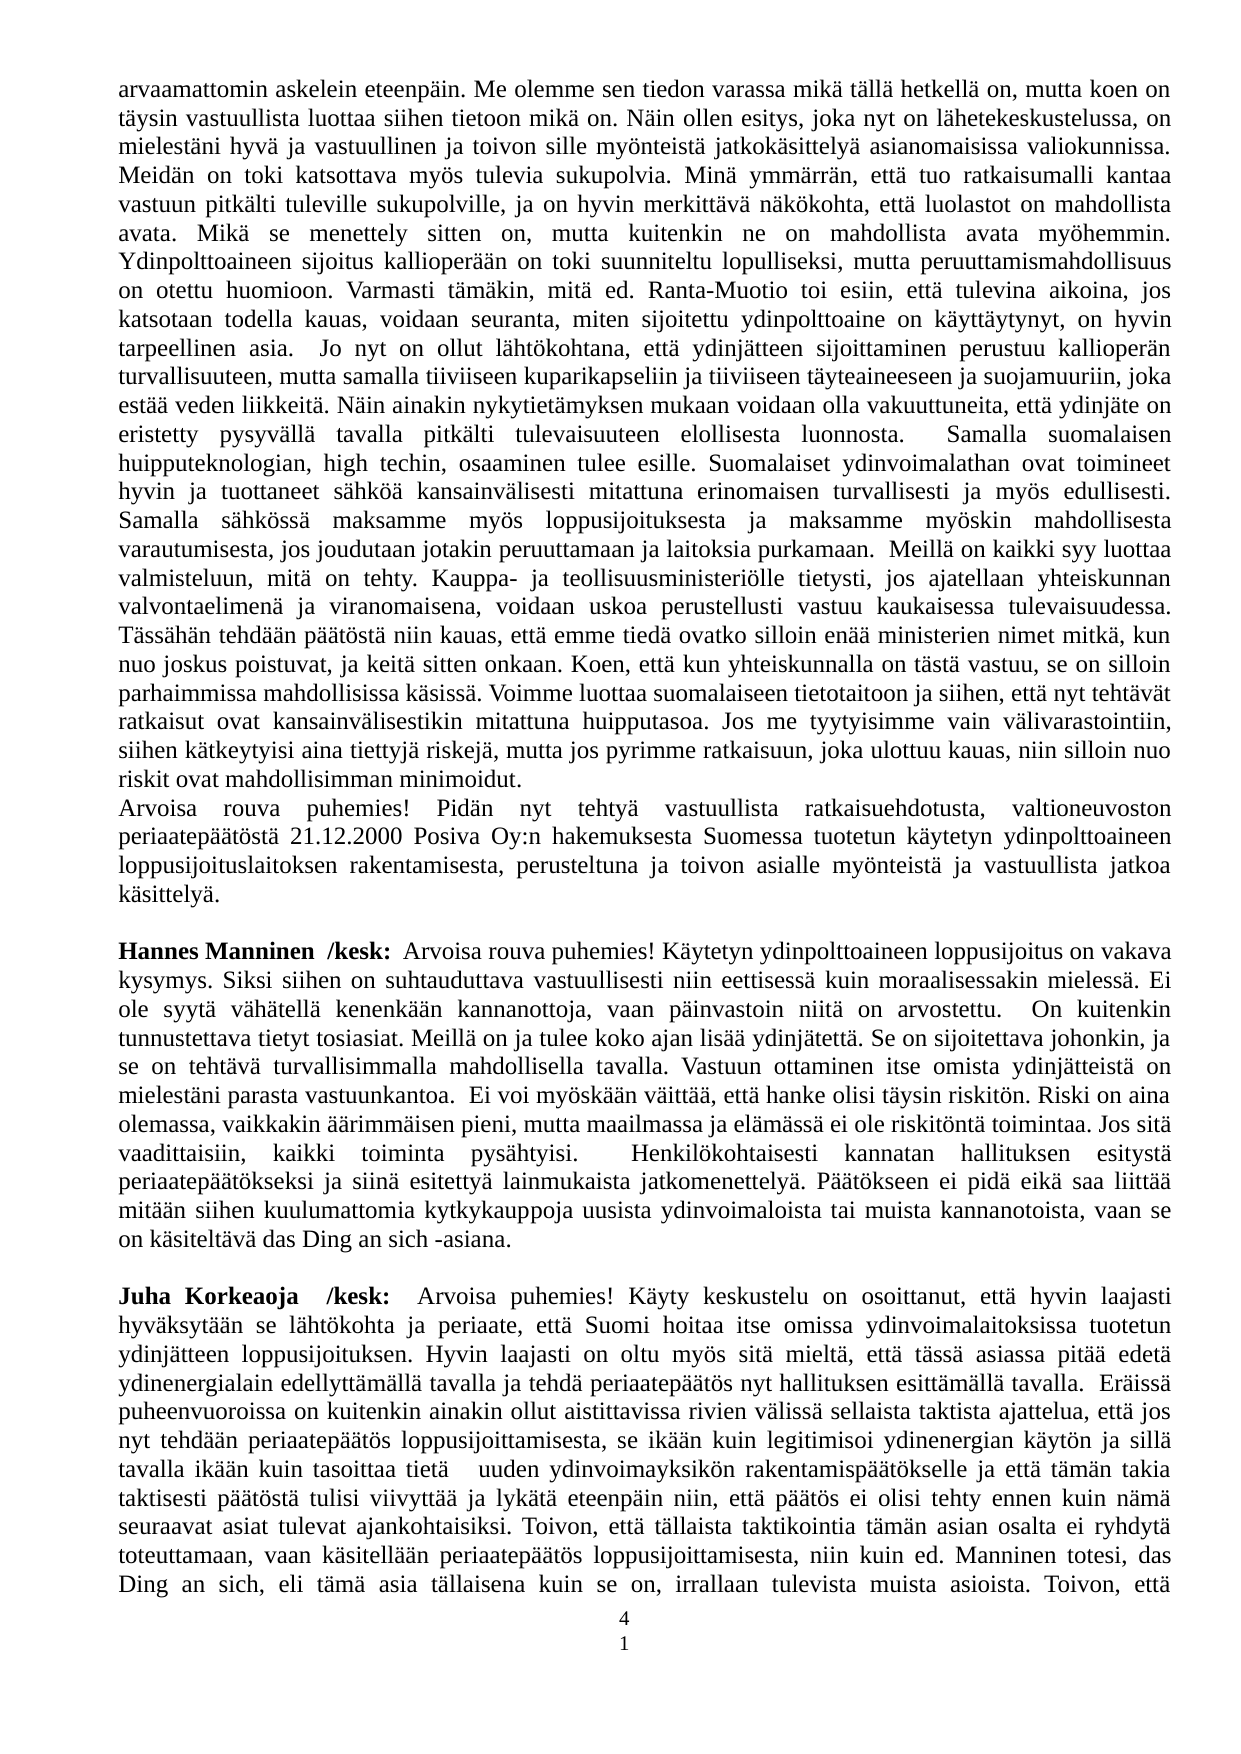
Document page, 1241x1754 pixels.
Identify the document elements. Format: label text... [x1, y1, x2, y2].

text Arvoisa rouva puhemies! Pidän nyt tehtyä vastuullista ratkaisuehdotusta, valtioneuvoston periaatepäätöstä 21.12.2000 Posiva Oy:n hakemuksesta Suomessa tuotetun käytetyn ydinpolttoaineen loppusijoituslaitoksen rakentamisesta, perusteltuna ja toivon asialle myönteistä ja vastuullista jatkoa käsittelyä. [118, 793, 1172, 908]
text Hannes Manninen /kesk: Arvoisa rouva puhemies! Käytetyn ydinpolttoaineen loppusijoitus on vakava kysymys. Siksi siihen on suhtauduttava vastuullisesti niin eettisessä kuin moraalisessakin mielessä. Ei ole syytä vähätellä kenenkään kannanottoja, vaan päinvastoin niitä on arvostettu. On kuitenkin tunnustettava tietyt tosiasiat. Meillä on ja tulee koko ajan lisää ydinjätettä. Se on sijoitettava johonkin, ja se on tehtävä turvallisimmalla mahdollisella tavalla. Vastuun ottaminen itse omista ydinjätteistä on mielestäni parasta vastuunkantoa. Ei voi myöskään väittää, että hanke olisi täysin riskitön. Riski on aina olemassa, vaikkakin äärimmäisen pieni, mutta maailmassa ja elämässä ei ole riskitöntä toimintaa. Jos sitä vaadittaisiin, kaikki toiminta pysähtyisi. Henkilökohtaisesti kannatan hallituksen esitystä periaatepäätökseksi ja siinä esitettyä lainmukaista jatkomenettelyä. Päätökseen ei pidä eikä saa liittää mitään siihen kuulumattomia kytkykaup­poja uusista ydinvoimaloista tai muista kannanotoista, vaan se on käsiteltävä das Ding an sich -asiana. [118, 936, 1172, 1253]
text Juha Korkeaoja /kesk: Arvoisa puhemies! Käyty keskustelu on osoittanut, että hyvin laajasti hyväksytään se lähtökohta ja periaate, että Suomi hoitaa itse omissa ydinvoimalaitoksissa tuotetun ydinjätteen loppusi­joituksen. Hyvin laajasti on oltu myös sitä mieltä, että tässä asiassa pitää edetä ydinenergialain edellyttä­mällä tavalla ja tehdä periaatepäätös nyt hallituksen esittämällä tavalla. Eräissä puheenvuoroissa on kuitenkin ainakin ollut aistittavissa rivien välissä sellaista taktista ajattelua, että jos nyt tehdään periaate­päätös loppusijoittamisesta, se ikään kuin legitimisoi ydinenergian käytön ja sillä tavalla ikään kuin tasoittaa tietä uuden ydinvoimayksikön rakentamispäätökselle ja että tämän takia taktisesti päätöstä tulisi viivyttää ja lykätä eteenpäin niin, että päätös ei olisi tehty ennen kuin nämä seuraavat asiat tulevat ajankohtaisiksi. Toivon, että tällaista taktikointia tämän asian osalta ei ryhdytä toteuttamaan, vaan käsitellään periaatepäätös loppusijoittamisesta, niin kuin ed. Manninen totesi, das Ding an sich, eli tämä asia tällaisena kuin se on, irrallaan tulevista muista asioista. Toivon, että [118, 1281, 1172, 1598]
text arvaamattomin askelein eteenpäin. Me olemme sen tiedon varassa mikä tällä hetkellä on, mutta koen on täysin vastuullista luottaa siihen tietoon mikä on. Näin ollen esitys, joka nyt on lähetekeskustelussa, on mielestäni hyvä ja vastuullinen ja toivon sille myönteistä jatkokäsittelyä asianomaisissa valiokunnissa. Meidän on toki katsottava myös tulevia sukupolvia. Minä ymmärrän, että tuo ratkaisumalli kantaa vastuun pitkälti tuleville sukupolville, ja on hyvin merkittävä näkökohta, että luolastot on mahdollista avata. Mikä se menettely sitten on, mutta kuitenkin ne on mahdollista avata myöhemmin. Ydinpolttoaineen sijoitus kallioperään on toki suunniteltu lopulliseksi, mutta peruuttamismahdollisuus on otettu huomioon. Varmasti tämäkin, mitä ed. Ranta-Muotio toi esiin, että tulevina aikoina, jos katsotaan todella kauas, voidaan seuranta, miten sijoitettu ydinpolttoaine on käyttäytynyt, on hyvin tarpeellinen asia. Jo nyt on ollut lähtökohtana, että ydinjätteen sijoittaminen perustuu kallioperän turvallisuuteen, mutta samalla tiiviiseen kuparikapseliin ja tiiviiseen täyteaineeseen ja suojamuuriin, joka estää veden liikkeitä. Näin ainakin nykytietämyksen mukaan voidaan olla vakuuttuneita, että ydinjäte on eristetty pysyvällä tavalla pitkälti tulevaisuuteen elollisesta luonnosta. Samalla suomalaisen huipputeknologian, high techin, osaaminen tulee esille. Suomalaiset ydinvoimalathan ovat toimineet hyvin ja tuottaneet sähköä kansainvälisesti mitattuna erinomaisen turvallisesti ja myös edullisesti. Samalla sähkössä maksamme myös loppusijoituksesta ja maksamme myöskin mahdollisesta varautumisesta, jos joudutaan jotakin peruuttamaan ja laitoksia purkamaan. Meillä on kaikki syy luottaa valmisteluun, mitä on tehty. Kauppa- ja teollisuusministeriölle tietysti, jos ajatellaan yhteiskunnan valvontaelimenä ja viranomai­sena, voidaan uskoa perustellusti vastuu kaukaisessa tulevaisuudessa. Tässähän tehdään päätöstä niin kauas, että emme tiedä ovatko silloin enää ministerien nimet mitkä, kun nuo joskus poistuvat, ja keitä sitten onkaan. Koen, että kun yhteiskunnalla on tästä vastuu, se on silloin parhaimmissa mahdollisissa käsissä. Voimme luottaa suomalaiseen tietotaitoon ja siihen, että nyt tehtävät ratkaisut ovat kansainvälisestikin mitattuna huipputasoa. Jos me tyytyisimme vain välivarastointiin, siihen kätkeytyisi aina tiettyjä riskejä, mutta jos pyrimme ratkaisuun, joka ulottuu kauas, niin silloin nuo riskit ovat mahdollisimman minimoidut. [118, 74, 1172, 793]
